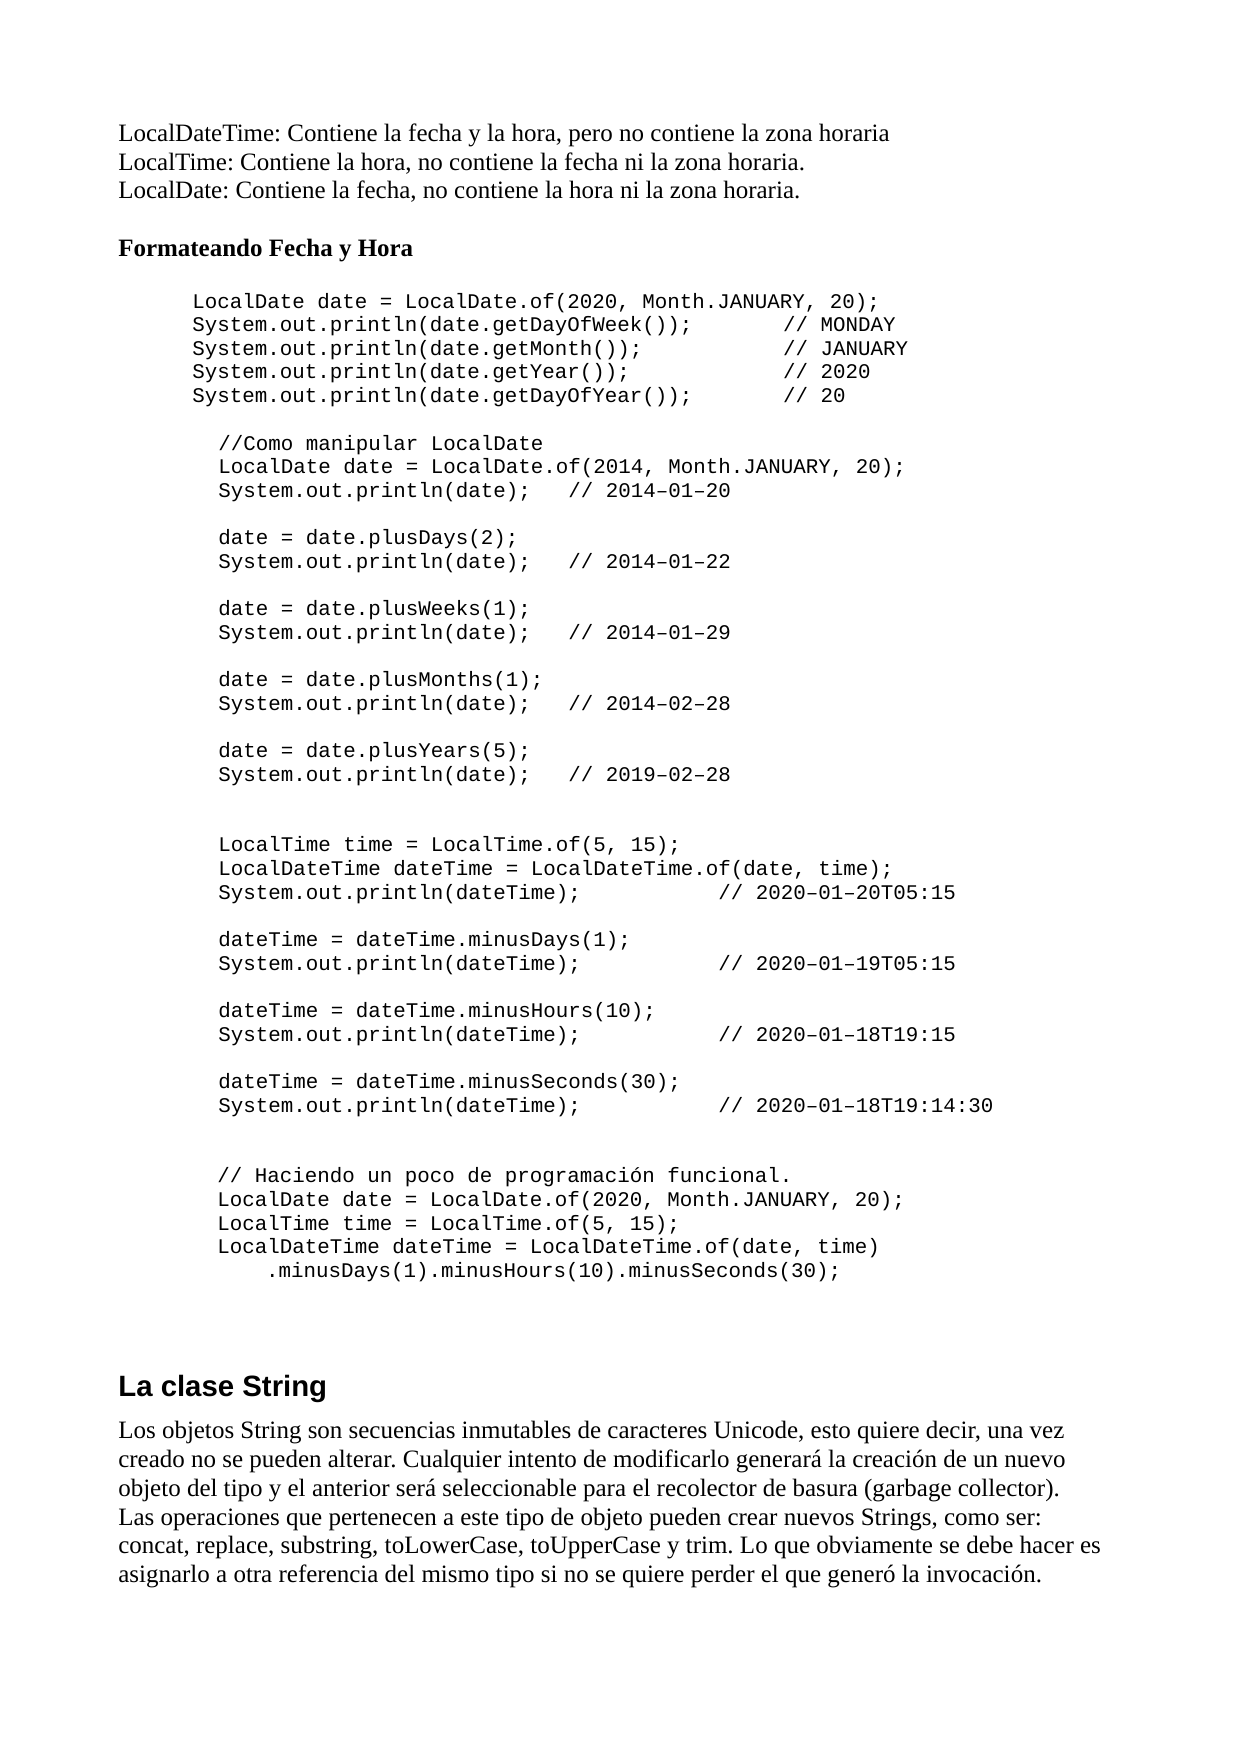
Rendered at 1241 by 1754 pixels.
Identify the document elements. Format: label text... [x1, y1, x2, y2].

text dateTime = dateTime.minusHours(10); [118, 1000, 1122, 1024]
text LocalTime time = LocalTime.of(5, 15); [118, 834, 1122, 858]
text .minusDays(1).minusHours(10).minusSeconds(30); [118, 1260, 1122, 1284]
text System.out.println(dateTime); // 2020–01–19T05:15 [118, 953, 1122, 976]
text LocalDate date = LocalDate.of(2020, Month.JANUARY, 20); [118, 291, 1122, 314]
text Las operaciones que pertenecen a este tipo de objeto pueden crear nuevos Strings, como ser: [118, 1502, 1122, 1531]
text date = date.plusMonths(1); [118, 669, 1122, 693]
text LocalTime: Contiene la hora, no contiene la fecha ni la zona horaria. [118, 147, 1122, 176]
text System.out.println(dateTime); // 2020–01–20T05:15 [118, 882, 1122, 905]
text System.out.println(dateTime); // 2020–01–18T19:14:30 [118, 1094, 1122, 1118]
text System.out.println(date.getYear()); // 2020 [118, 362, 1122, 385]
text System.out.println(date); // 2014–01–29 [118, 622, 1122, 645]
text System.out.println(date); // 2014–02–28 [118, 693, 1122, 716]
subtitle La clase String [118, 1369, 1122, 1403]
text date = date.plusDays(2); [118, 527, 1122, 551]
text dateTime = dateTime.minusSeconds(30); [118, 1071, 1122, 1094]
text LocalDate date = LocalDate.of(2014, Month.JANUARY, 20); [118, 456, 1122, 480]
text creado no se pueden alterar. Cualquier intento de modificarlo generará la creación de un nuevo [118, 1444, 1122, 1473]
text concat, replace, substring, toLowerCase, toUpperCase y trim. Lo que obviamente se debe hacer es [118, 1531, 1122, 1559]
text //Como manipular LocalDate [118, 432, 1122, 456]
text LocalDateTime dateTime = LocalDateTime.of(date, time) [118, 1236, 1122, 1260]
text LocalTime time = LocalTime.of(5, 15); [118, 1213, 1122, 1236]
text date = date.plusWeeks(1); [118, 598, 1122, 622]
text LocalDate date = LocalDate.of(2020, Month.JANUARY, 20); [118, 1189, 1122, 1213]
text LocalDateTime: Contiene la fecha y la hora, pero no contiene la zona horaria [118, 118, 1122, 147]
text System.out.println(date.getMonth()); // JANUARY [118, 338, 1122, 362]
text date = date.plusYears(5); [118, 740, 1122, 763]
text LocalDate: Contiene la fecha, no contiene la hora ni la zona horaria. [118, 176, 1122, 204]
text System.out.println(date); // 2014–01–20 [118, 480, 1122, 503]
text // Haciendo un poco de programación funcional. [118, 1166, 1122, 1189]
text System.out.println(date.getDayOfWeek()); // MONDAY [118, 314, 1122, 338]
text Los objetos String son secuencias inmutables de caracteres Unicode, esto quiere decir, una vez [118, 1416, 1122, 1444]
text asignarlo a otra referencia del mismo tipo si no se quiere perder el que generó la invocación. [118, 1559, 1122, 1588]
text objeto del tipo y el anterior será seleccionable para el recolector de basura (garbage collector). [118, 1473, 1122, 1502]
text System.out.println(date); // 2014–01–22 [118, 551, 1122, 574]
text System.out.println(dateTime); // 2020–01–18T19:15 [118, 1024, 1122, 1047]
text System.out.println(date.getDayOfYear()); // 20 [118, 385, 1122, 409]
text Formateando Fecha y Hora [118, 233, 1122, 262]
text dateTime = dateTime.minusDays(1); [118, 929, 1122, 953]
text LocalDateTime dateTime = LocalDateTime.of(date, time); [118, 858, 1122, 882]
text System.out.println(date); // 2019–02–28 [118, 763, 1122, 787]
